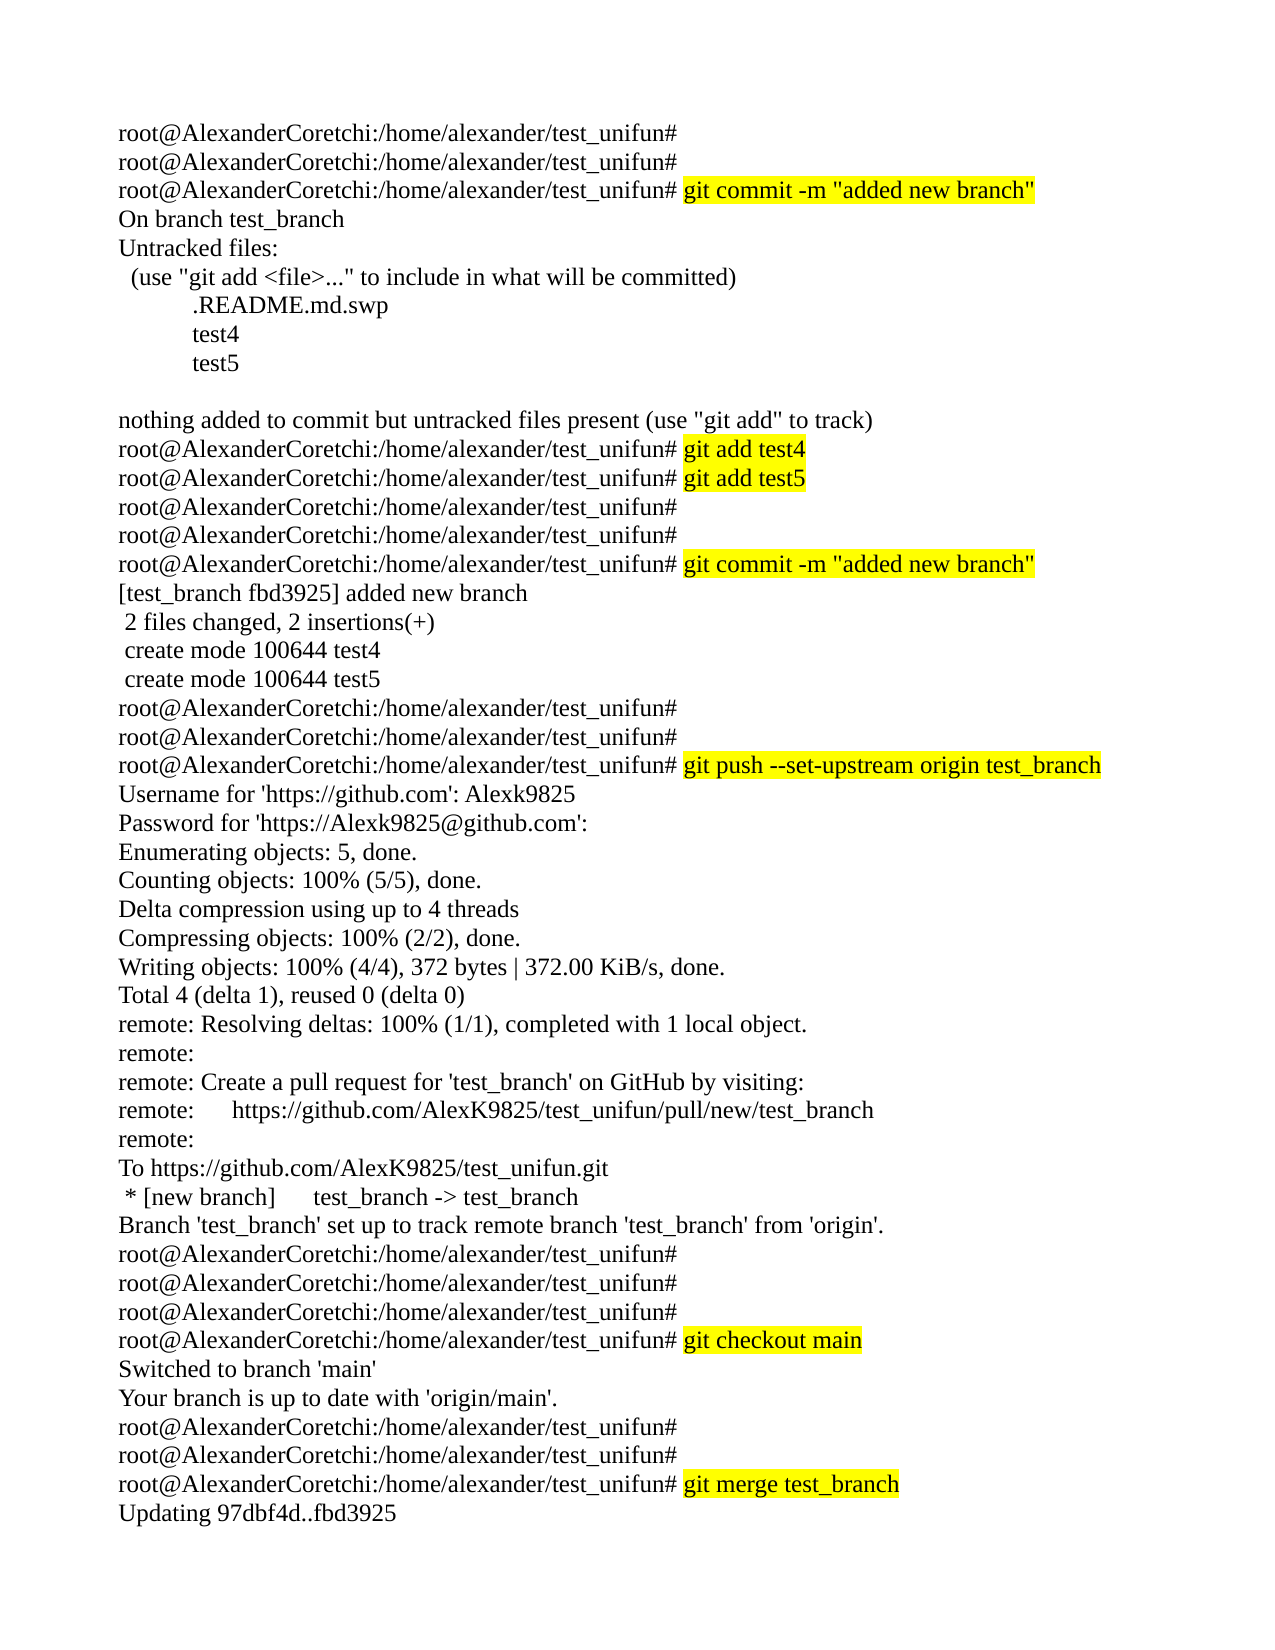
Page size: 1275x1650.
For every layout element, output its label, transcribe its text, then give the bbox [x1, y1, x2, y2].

text remote: https://github.com/AlexK9825/test_unifun/pull/new/test_branch [118, 1096, 1157, 1124]
text root@AlexanderCoretchi:/home/alexander/test_unifun# [118, 1268, 1157, 1297]
text root@AlexanderCoretchi:/home/alexander/test_unifun# [118, 1297, 1157, 1326]
text Untracked files: [118, 233, 1157, 262]
text Branch 'test_branch' set up to track remote branch 'test_branch' from 'origin'. [118, 1211, 1157, 1239]
text root@AlexanderCoretchi:/home/alexander/test_unifun# git add test5 [118, 463, 1157, 492]
text root@AlexanderCoretchi:/home/alexander/test_unifun# git merge test_branch [118, 1469, 1157, 1498]
text .README.md.swp [118, 291, 1157, 319]
text root@AlexanderCoretchi:/home/alexander/test_unifun# [118, 1239, 1157, 1268]
text Enumerating objects: 5, done. [118, 837, 1157, 866]
text 2 files changed, 2 insertions(+) [118, 607, 1157, 636]
text root@AlexanderCoretchi:/home/alexander/test_unifun# [118, 693, 1157, 722]
text Password for 'https://Alexk9825@github.com': [118, 808, 1157, 837]
text Delta compression using up to 4 threads [118, 894, 1157, 923]
text Updating 97dbf4d..fbd3925 [118, 1498, 1157, 1527]
text root@AlexanderCoretchi:/home/alexander/test_unifun# [118, 147, 1157, 176]
text create mode 100644 test4 [118, 636, 1157, 664]
text root@AlexanderCoretchi:/home/alexander/test_unifun# [118, 118, 1157, 147]
text root@AlexanderCoretchi:/home/alexander/test_unifun# [118, 1441, 1157, 1469]
text On branch test_branch [118, 204, 1157, 233]
text nothing added to commit but untracked files present (use "git add" to track) [118, 406, 1157, 434]
text root@AlexanderCoretchi:/home/alexander/test_unifun# [118, 722, 1157, 751]
text create mode 100644 test5 [118, 664, 1157, 693]
text To https://github.com/AlexK9825/test_unifun.git [118, 1153, 1157, 1182]
text * [new branch] test_branch -> test_branch [118, 1182, 1157, 1211]
text root@AlexanderCoretchi:/home/alexander/test_unifun# git add test4 [118, 434, 1157, 463]
text [test_branch fbd3925] added new branch [118, 578, 1157, 607]
text remote: Create a pull request for 'test_branch' on GitHub by visiting: [118, 1067, 1157, 1096]
text Writing objects: 100% (4/4), 372 bytes | 372.00 KiB/s, done. [118, 952, 1157, 981]
text test4 [118, 319, 1157, 348]
text remote: [118, 1124, 1157, 1153]
text Counting objects: 100% (5/5), done. [118, 866, 1157, 894]
text Switched to branch 'main' [118, 1354, 1157, 1383]
text root@AlexanderCoretchi:/home/alexander/test_unifun# git push --set-upstream origin test_branch [118, 751, 1157, 779]
text root@AlexanderCoretchi:/home/alexander/test_unifun# git commit -m "added new branch" [118, 549, 1157, 578]
text Total 4 (delta 1), reused 0 (delta 0) [118, 981, 1157, 1009]
text Your branch is up to date with 'origin/main'. [118, 1383, 1157, 1412]
text root@AlexanderCoretchi:/home/alexander/test_unifun# [118, 521, 1157, 549]
text remote: [118, 1038, 1157, 1067]
text test5 [118, 348, 1157, 377]
text root@AlexanderCoretchi:/home/alexander/test_unifun# git commit -m "added new branch" [118, 176, 1157, 204]
text Compressing objects: 100% (2/2), done. [118, 923, 1157, 952]
text remote: Resolving deltas: 100% (1/1), completed with 1 local object. [118, 1009, 1157, 1038]
text root@AlexanderCoretchi:/home/alexander/test_unifun# git checkout main [118, 1326, 1157, 1354]
text root@AlexanderCoretchi:/home/alexander/test_unifun# [118, 492, 1157, 521]
text root@AlexanderCoretchi:/home/alexander/test_unifun# [118, 1412, 1157, 1441]
text Username for 'https://github.com': Alexk9825 [118, 779, 1157, 808]
text (use "git add <file>..." to include in what will be committed) [118, 262, 1157, 291]
